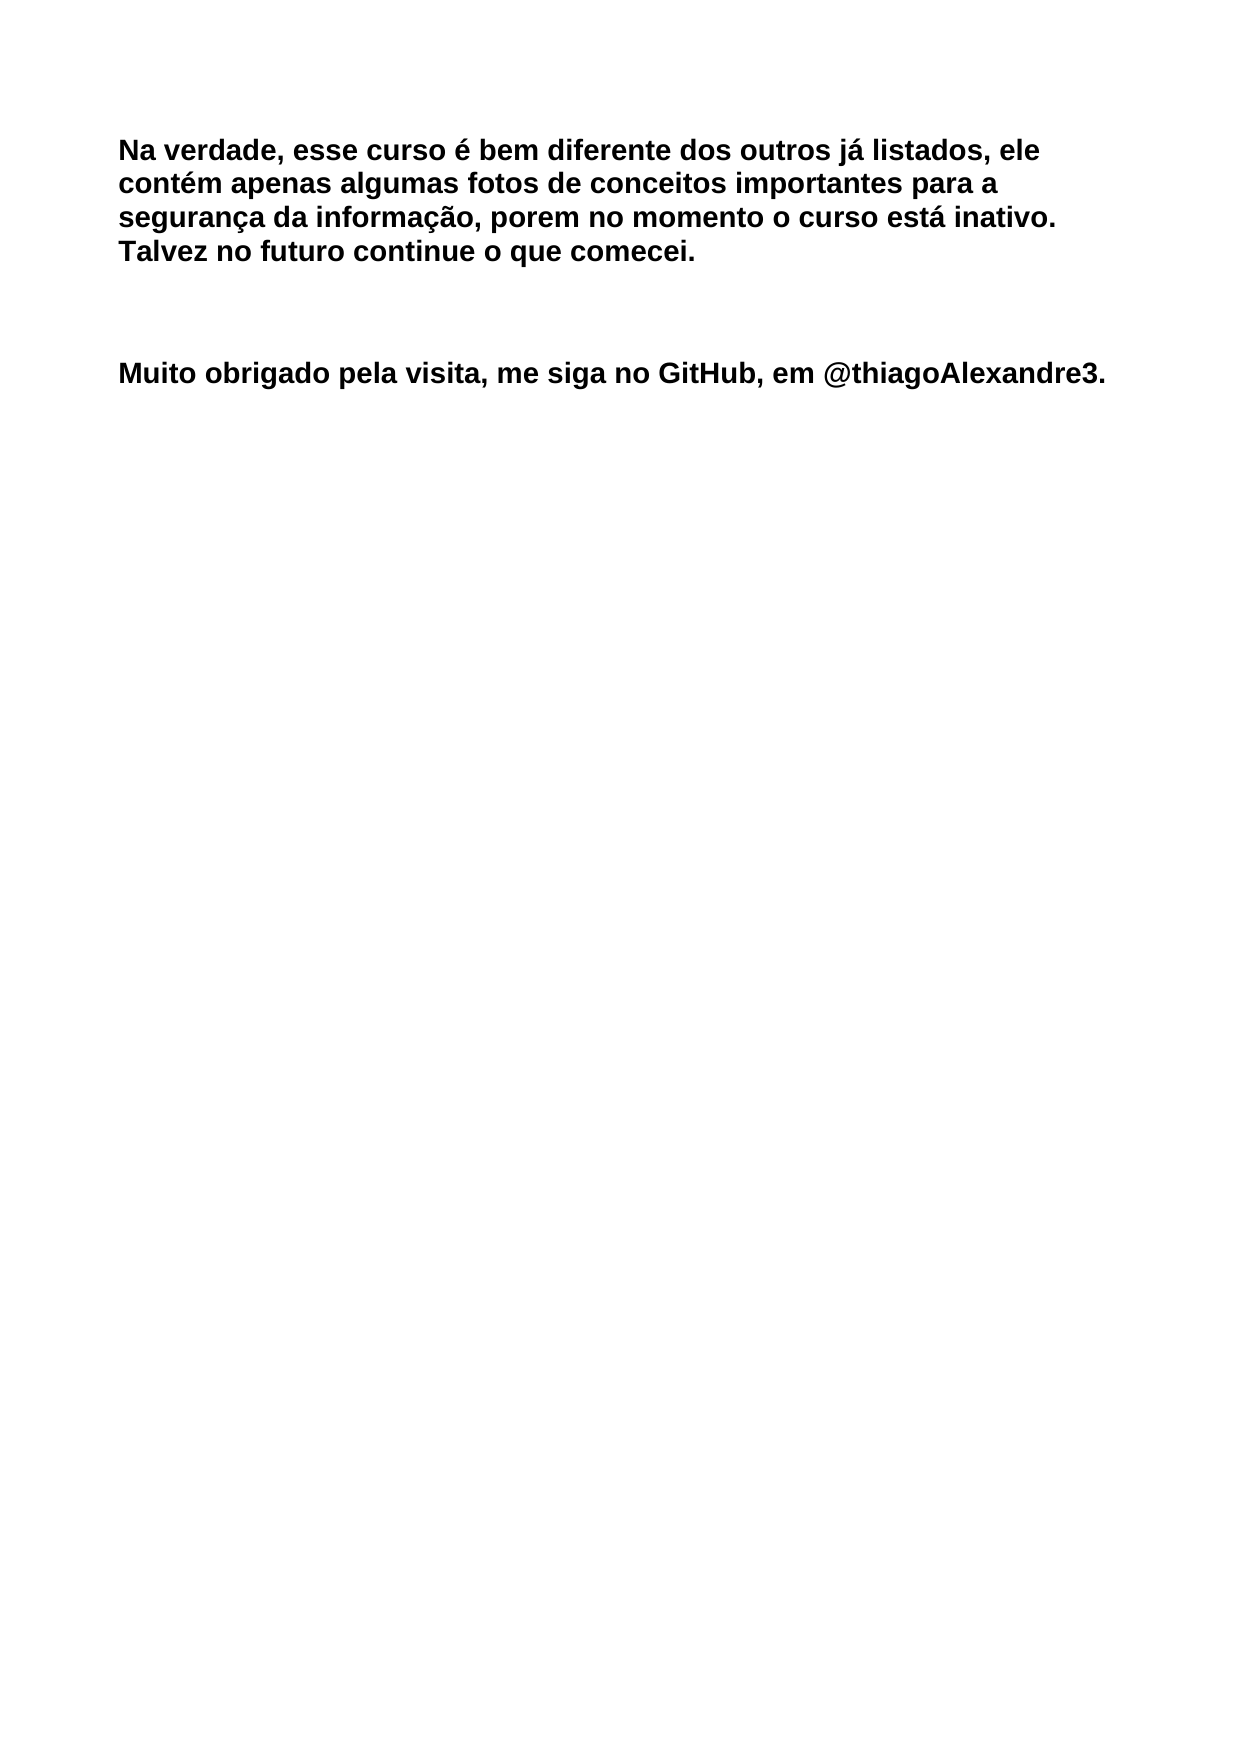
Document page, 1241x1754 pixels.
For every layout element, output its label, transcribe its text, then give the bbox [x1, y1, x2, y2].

subtitle Na verdade, esse curso é bem diferente dos outros já listados, ele contém apenas algumas fotos de conceitos importantes para a segurança da informação, porem no momento o curso está inativo. Talvez no futuro continue o que comecei. [118, 133, 1122, 268]
subtitle Muito obrigado pela visita, me siga no GitHub, em @thiagoAlexandre3. [118, 356, 1122, 389]
